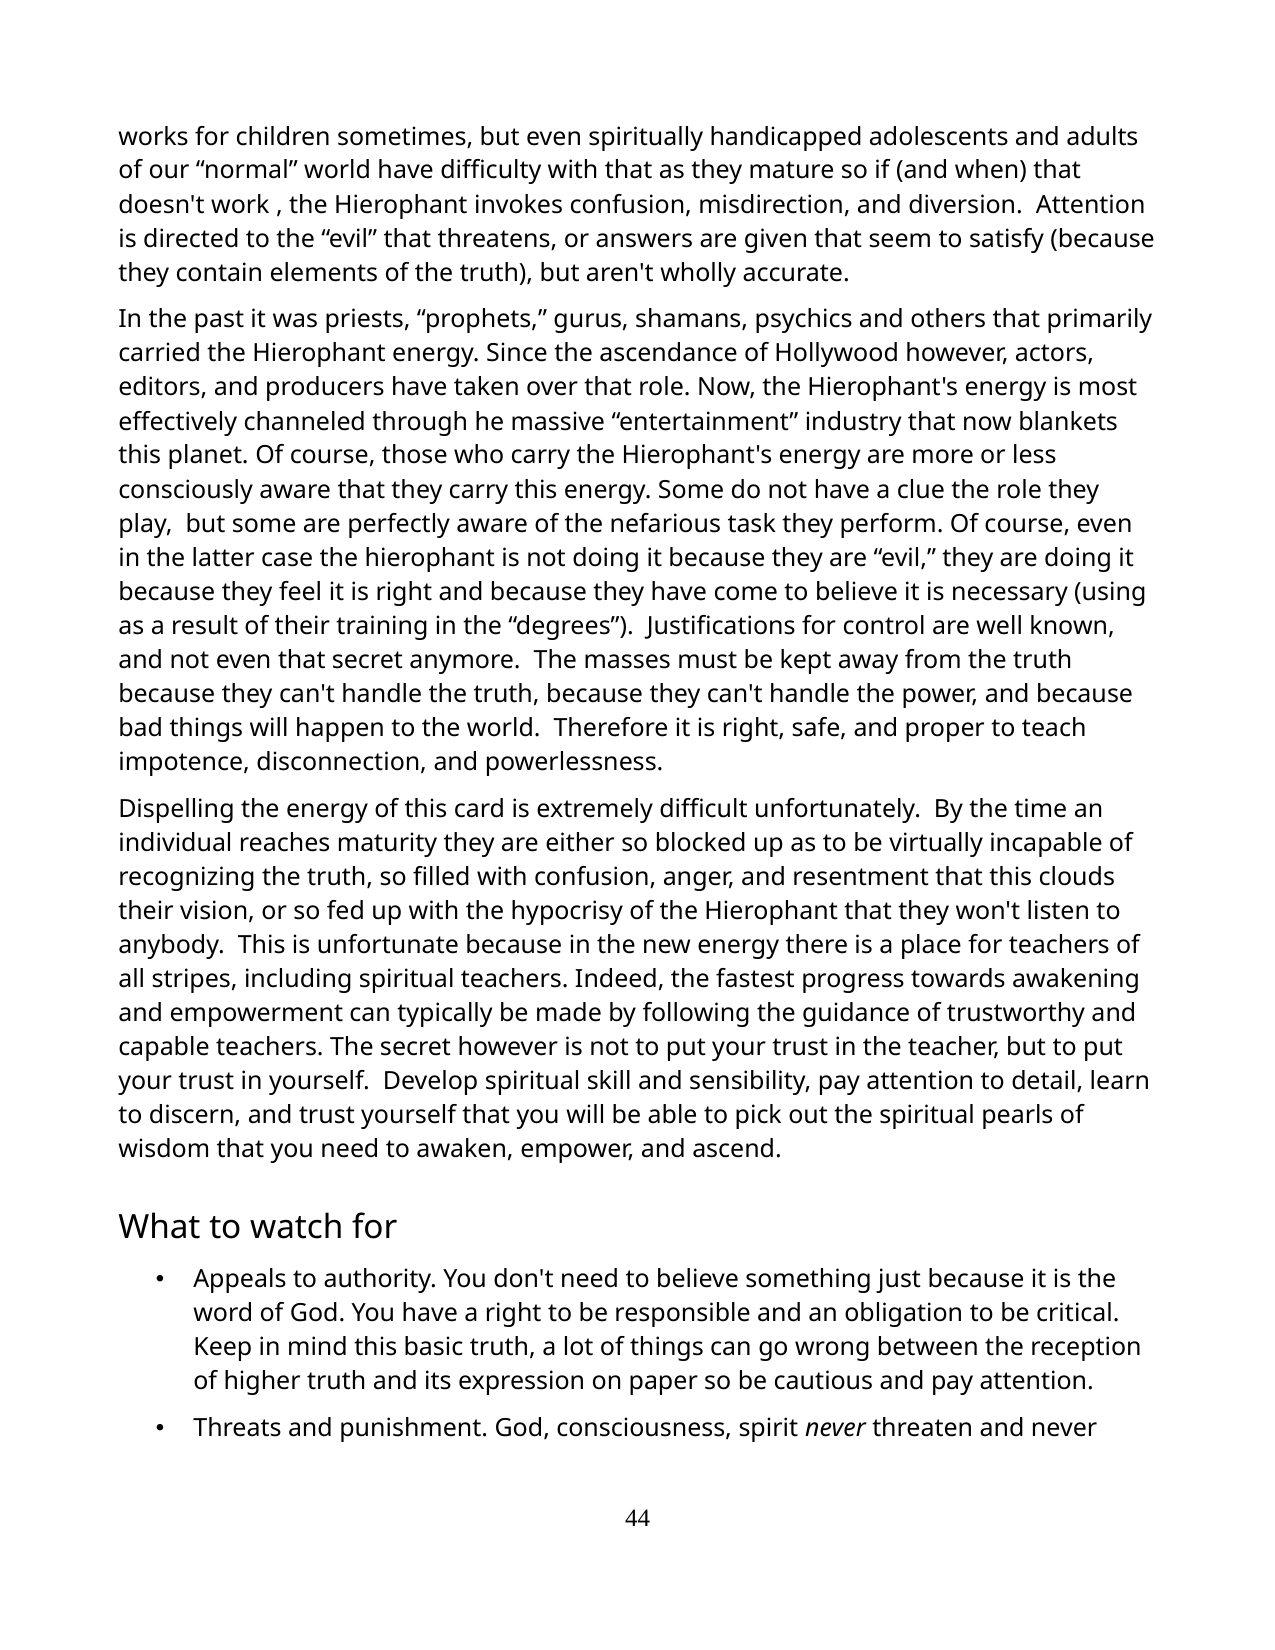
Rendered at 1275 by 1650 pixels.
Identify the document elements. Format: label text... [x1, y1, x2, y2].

text In the past it was priests, “prophets,” gurus, shamans, psychics and others that primarily carried the Hierophant energy. Since the ascendance of Hollywood however, actors, editors, and producers have taken over that role. Now, the Hierophant's energy is most effectively channeled through he massive “entertainment” industry that now blankets this planet. Of course, those who carry the Hierophant's energy are more or less consciously aware that they carry this energy. Some do not have a clue the role they play, but some are perfectly aware of the nefarious task they perform. Of course, even in the latter case the hierophant is not doing it because they are “evil,” they are doing it because they feel it is right and because they have come to believe it is necessary (using as a result of their training in the “degrees”). Justifications for control are well known, and not even that secret anymore. The masses must be kept away from the truth because they can't handle the truth, because they can't handle the power, and because bad things will happen to the world. Therefore it is right, safe, and proper to teach impotence, disconnection, and powerlessness. [118, 301, 1157, 778]
text Dispelling the energy of this card is extremely difficult unfortunately. By the time an individual reaches maturity they are either so blocked up as to be virtually incapable of recognizing the truth, so filled with confusion, anger, and resentment that this clouds their vision, or so fed up with the hypocrisy of the Hierophant that they won't listen to anybody. This is unfortunate because in the new energy there is a place for teachers of all stripes, including spiritual teachers. Indeed, the fastest progress towards awakening and empowerment can typically be made by following the guidance of trustworthy and capable teachers. The secret however is not to put your trust in the teacher, but to put your trust in yourself. Develop spiritual skill and sensibility, pay attention to detail, learn to discern, and trust yourself that you will be able to pick out the spiritual pearls of wisdom that you need to awaken, empower, and ascend. [118, 790, 1157, 1165]
text works for children sometimes, but even spiritually handicapped adolescents and adults of our “normal” world have difficulty with that as they mature so if (and when) that doesn't work , the Hierophant invokes confusion, misdirection, and diversion. Attention is directed to the “evil” that threatens, or answers are given that seem to satisfy (because they contain elements of the truth), but aren't wholly accurate. [118, 118, 1157, 288]
list Appeals to authority. You don't need to believe something just because it is the word of God. You have a right to be responsible and an obligation to be critical. Keep in mind this basic truth, a lot of things can go wrong between the reception of higher truth and its expression on paper so be cautious and pay attention. [156, 1260, 1157, 1397]
subtitle What to watch for [118, 1202, 1157, 1248]
list Threats and punishment. God, consciousness, spirit never threaten and never [156, 1409, 1157, 1443]
